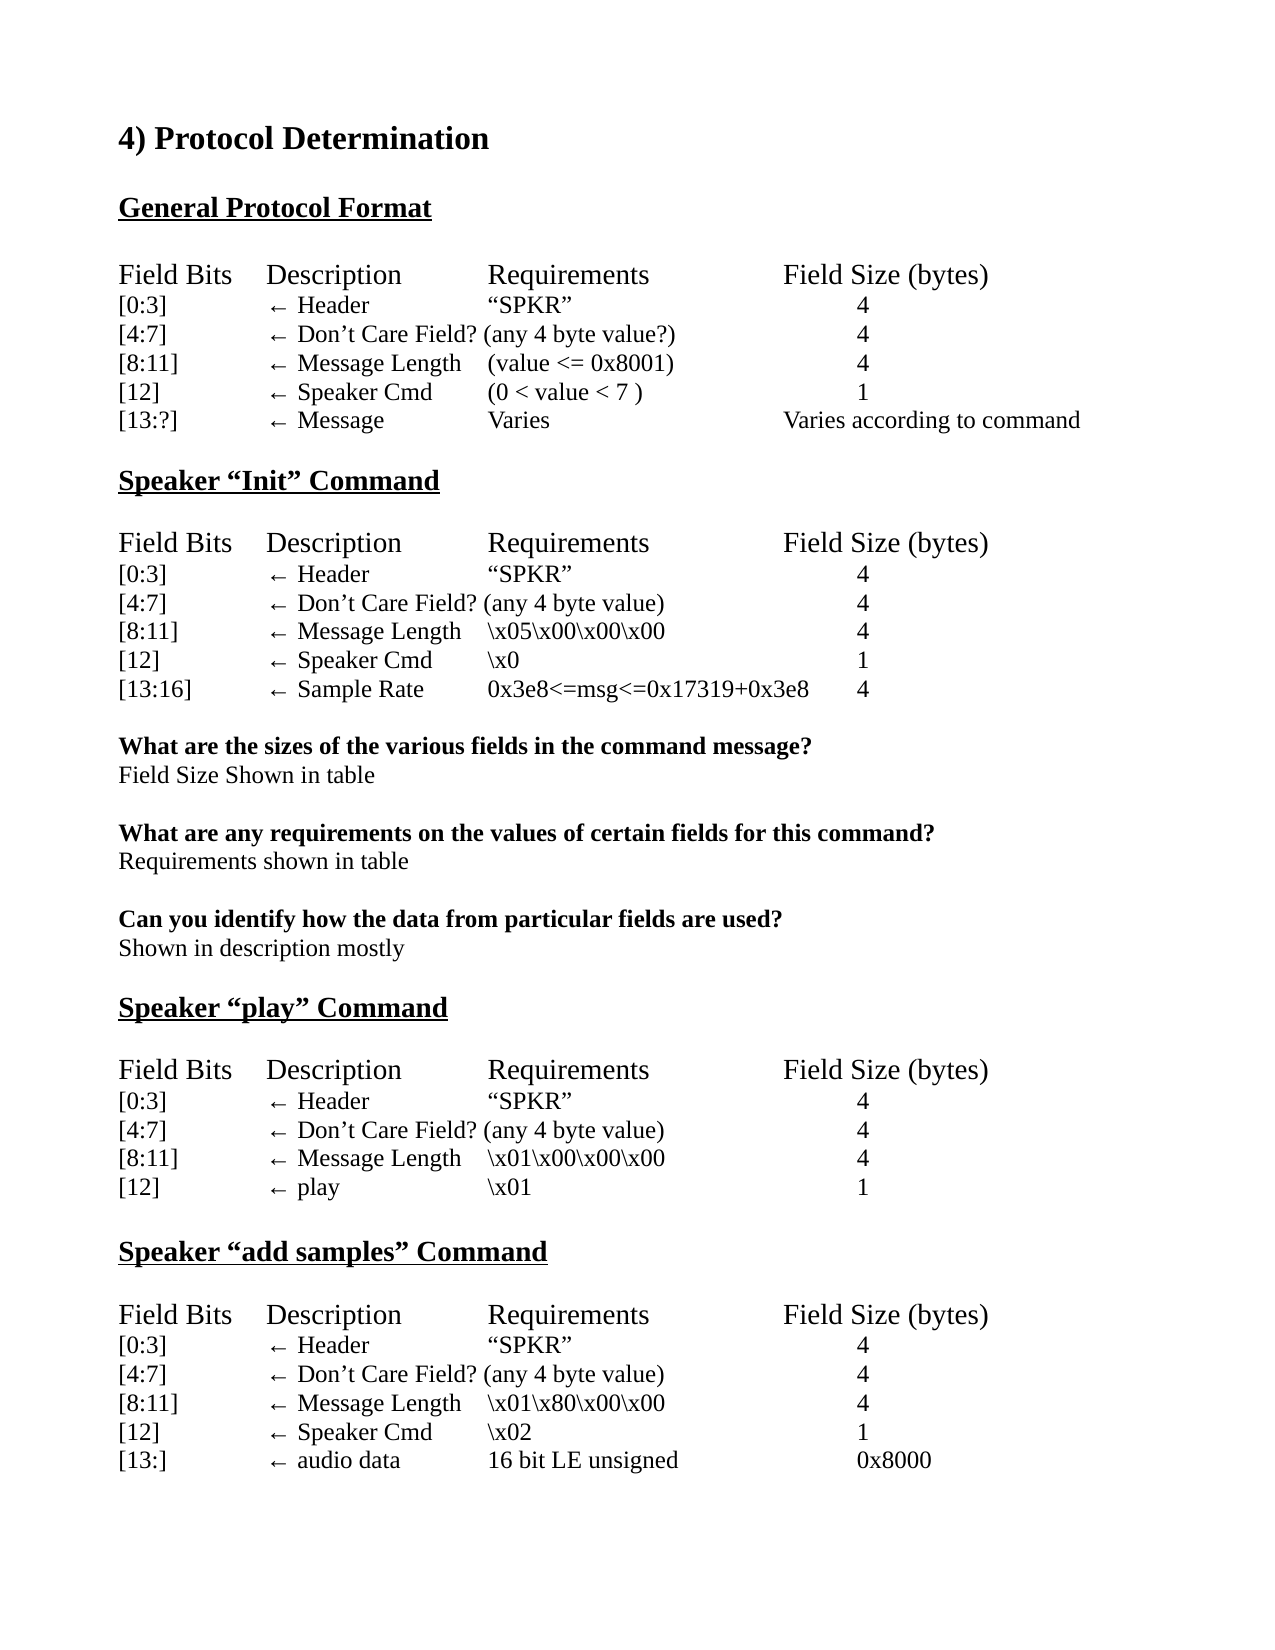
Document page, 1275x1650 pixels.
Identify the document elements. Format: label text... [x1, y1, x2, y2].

text [12] ← Speaker Cmd \x02 1 [118, 1417, 1157, 1445]
text 4) Protocol Determination [118, 118, 1157, 156]
text [8:11] ← Message Length \x01\x80\x00\x00 4 [118, 1388, 1157, 1417]
text Field Bits Description Requirements Field Size (bytes) [118, 1052, 1157, 1086]
text [8:11] ← Message Length (value <= 0x8001) 4 [118, 348, 1157, 377]
text Speaker “Init” Command [118, 463, 1157, 497]
text [13:?] ← Message Varies Varies according to command [118, 406, 1157, 434]
text Speaker “play” Command [118, 990, 1157, 1024]
text [4:7] ← Don’t Care Field? (any 4 byte value) 4 [118, 1359, 1157, 1388]
text General Protocol Format [118, 190, 1157, 223]
text [4:7] ← Don’t Care Field? (any 4 byte value) 4 [118, 588, 1157, 616]
text Field Bits Description Requirements Field Size (bytes) [118, 525, 1157, 559]
text [13:16] ← Sample Rate 0x3e8<=msg<=0x17319+0x3e8 4 [118, 674, 1157, 703]
text [12] ← Speaker Cmd \x0 1 [118, 645, 1157, 674]
text What are any requirements on the values of certain fields for this command? [118, 818, 1157, 846]
text Field Bits Description Requirements Field Size (bytes) [118, 1297, 1157, 1330]
text [4:7] ← Don’t Care Field? (any 4 byte value) 4 [118, 1115, 1157, 1143]
text Speaker “add samples” Command [118, 1234, 1157, 1268]
text [0:3] ← Header “SPKR” 4 [118, 291, 1157, 319]
text [4:7] ← Don’t Care Field? (any 4 byte value?) 4 [118, 319, 1157, 348]
text [0:3] ← Header “SPKR” 4 [118, 559, 1157, 588]
text Requirements shown in table [118, 846, 1157, 875]
text [8:11] ← Message Length \x01\x00\x00\x00 4 [118, 1143, 1157, 1172]
text [12] ← Speaker Cmd (0 < value < 7 ) 1 [118, 377, 1157, 406]
text [13:] ← audio data 16 bit LE unsigned 0x8000 [118, 1445, 1157, 1474]
text Field Size Shown in table [118, 760, 1157, 789]
text [12] ← play \x01 1 [118, 1172, 1157, 1201]
text Field Bits Description Requirements Field Size (bytes) [118, 257, 1157, 291]
text Shown in description mostly [118, 933, 1157, 961]
text [0:3] ← Header “SPKR” 4 [118, 1330, 1157, 1359]
text What are the sizes of the various fields in the command message? [118, 731, 1157, 760]
text [8:11] ← Message Length \x05\x00\x00\x00 4 [118, 616, 1157, 645]
text Can you identify how the data from particular fields are used? [118, 904, 1157, 933]
text [0:3] ← Header “SPKR” 4 [118, 1086, 1157, 1115]
